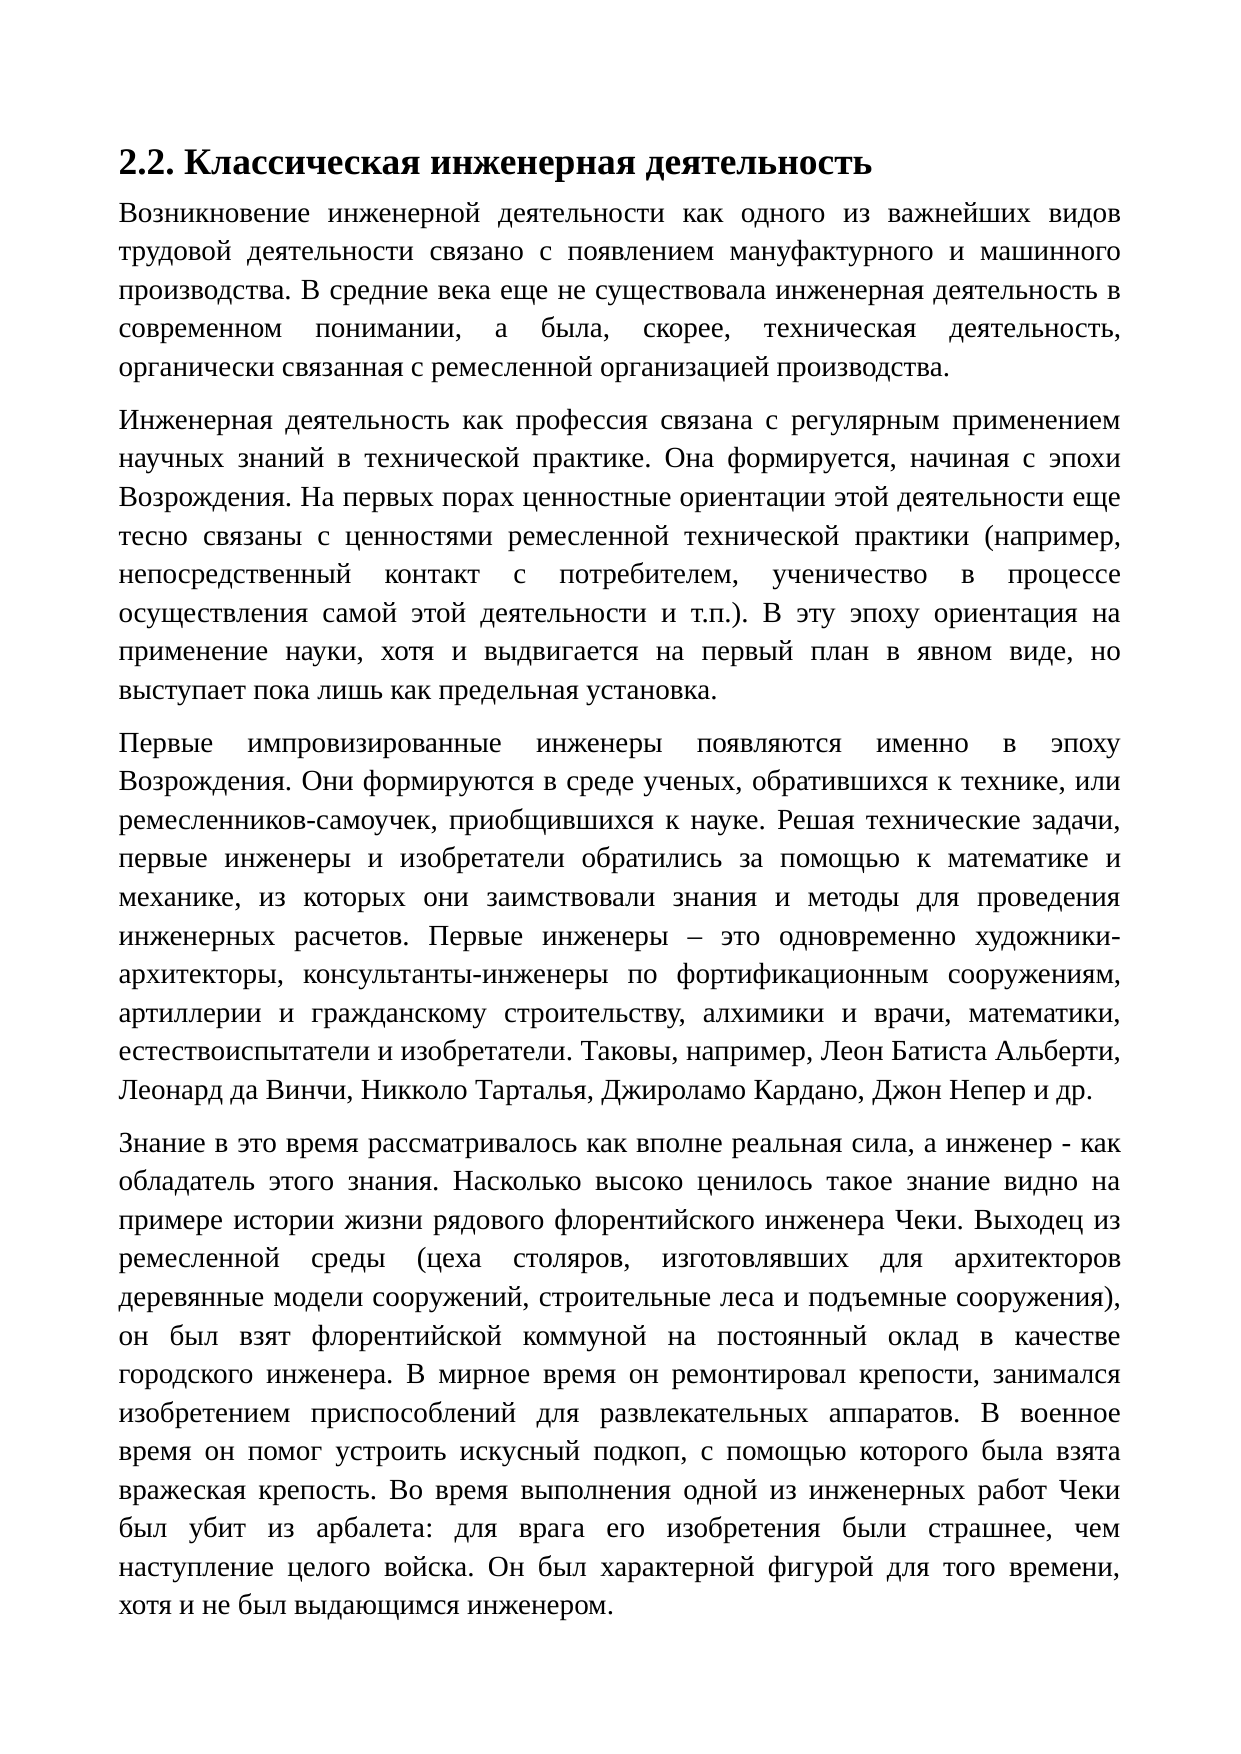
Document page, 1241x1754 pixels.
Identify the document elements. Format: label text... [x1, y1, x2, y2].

text Возникновение инженерной деятельности как одного из важнейших видов трудовой деятельности связано с появлением мануфактурного и машинного производства. В средние века еще не существовала инженерная деятельность в современном понимании, а была, скорее, техническая деятельность, органически связанная с ремесленной организацией производства. [118, 195, 1122, 382]
text Знание в это время рассматривалось как вполне реальная сила, а инженер - как обладатель этого знания. Насколько высоко ценилось такое знание видно на примере истории жизни рядового флорентийского инженера Чеки. Выходец из ремесленной среды (цеха столяров, изготовлявших для архитекторов деревянные модели сооружений, строительные леса и подъемные сооружения), он был взят флорентийской коммуной на постоянный оклад в качестве городского инженера. В мирное время он ремонтировал крепости, занимался изобретением приспособлений для развлекательных аппаратов. В военное время он помог устроить искусный подкоп, с помощью которого была взята вражеская крепость. Во время выполнения одной из инженерных работ Чеки был убит из арбалета: для врага его изобретения были страшнее, чем наступление целого войска. Он был характерной фигурой для того времени, хотя и не был выдающимся инженером. [118, 1125, 1122, 1621]
text Инженерная деятельность как профессия связана с регулярным применением научных знаний в технической практике. Она формируется, начиная с эпохи Возрождения. На первых порах ценностные ориентации этой деятельности еще тесно связаны с ценностями ремесленной технической практики (например, непосредственный контакт с потребителем, ученичество в процессе осуществления самой этой деятельности и т.п.). В эту эпоху ориентация на применение науки, хотя и выдвигается на первый план в явном виде, но выступает пока лишь как предельная установка. [118, 402, 1122, 705]
text Первые импровизированные инженеры появляются именно в эпоху Возрождения. Они формируются в среде ученых, обратившихся к технике, или ремесленников-самоучек, приобщившихся к науке. Решая технические задачи, первые инженеры и изобретатели обратились за помощью к математике и механике, из которых они заимствовали знания и методы для проведения инженерных расчетов. Первые инженеры – это одновременно художники-архитекторы, консультанты-инженеры по фортификационным сооружениям, артиллерии и гражданскому строительству, алхимики и врачи, математики, естествоиспытатели и изобретатели. Таковы, например, Леон Батиста Альберти, Леонард да Винчи, Никколо Тарталья, Джироламо Кардано, Джон Непер и др. [118, 725, 1122, 1105]
subtitle 2.2. Классическая инженерная деятельность [118, 139, 1122, 182]
